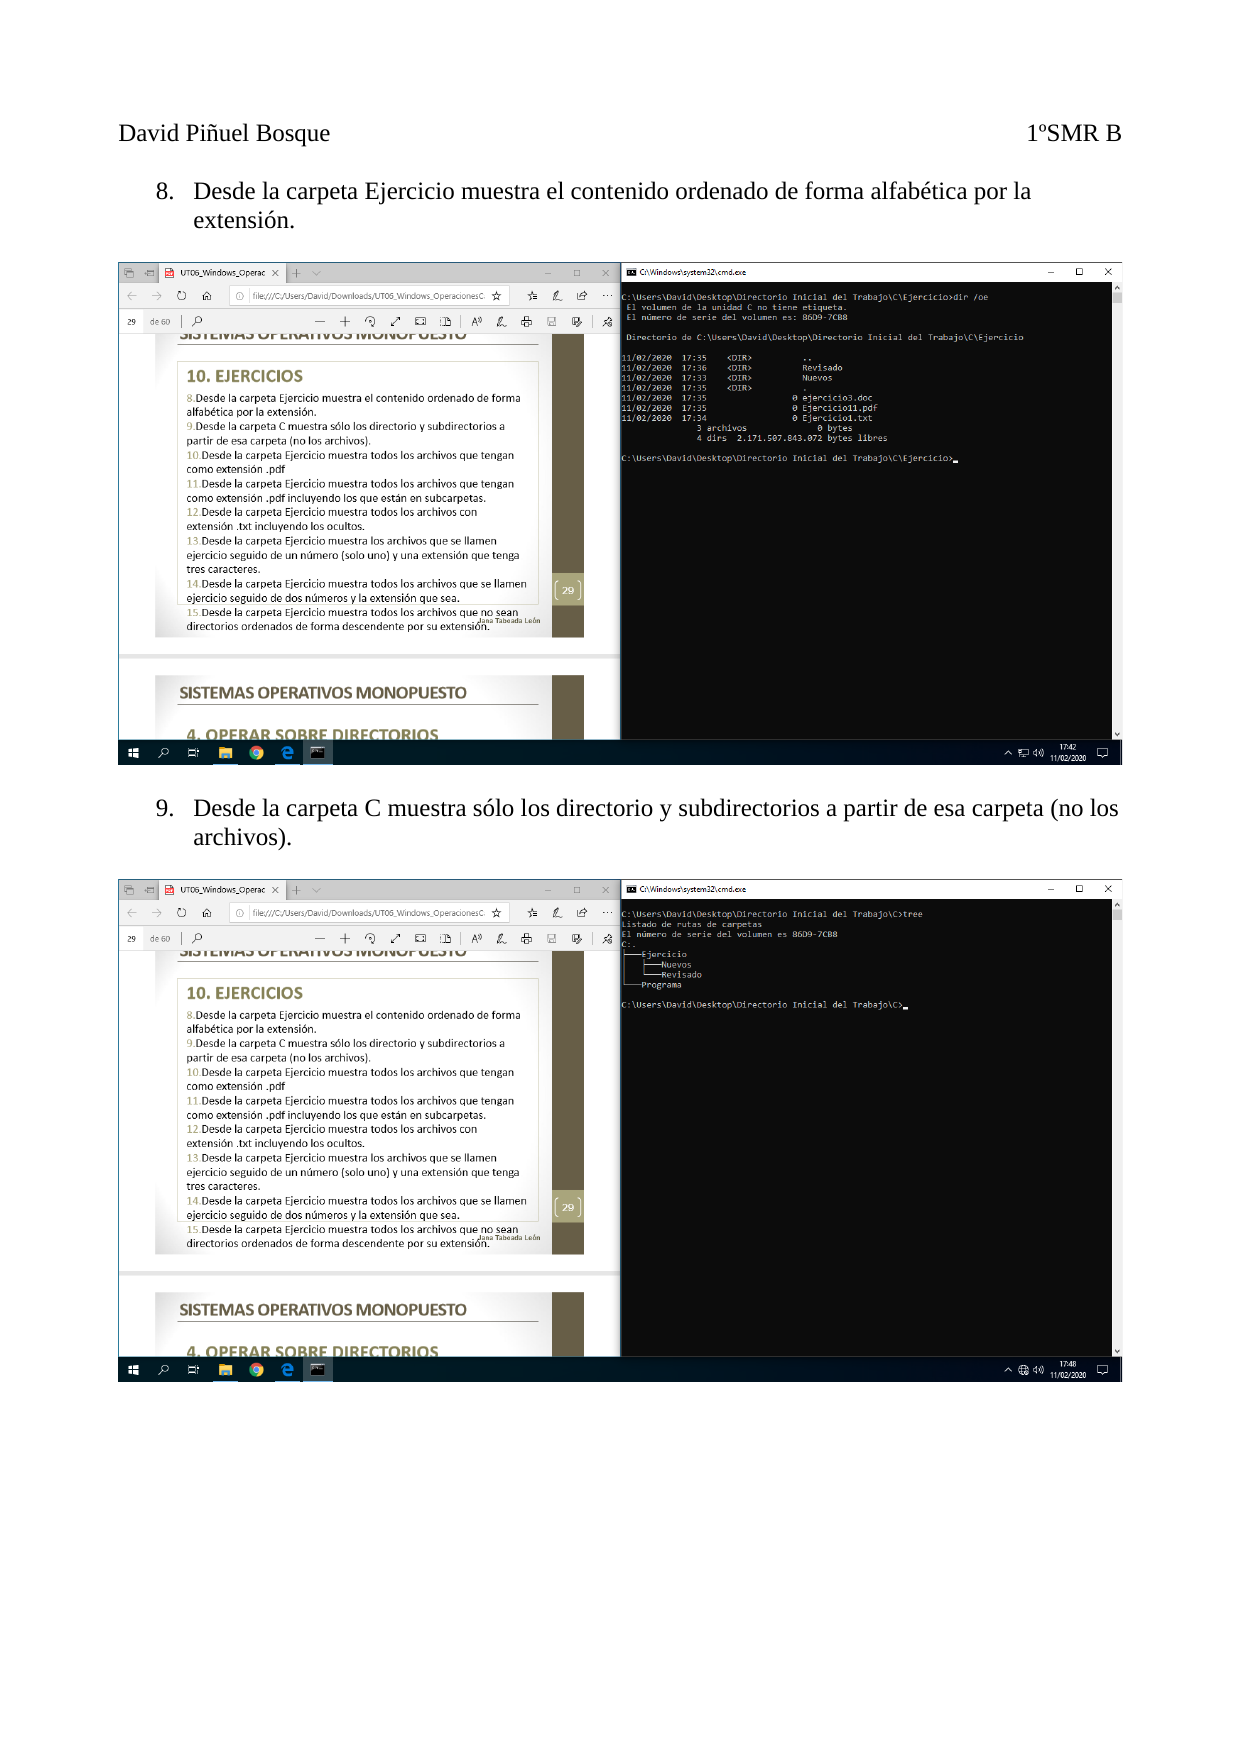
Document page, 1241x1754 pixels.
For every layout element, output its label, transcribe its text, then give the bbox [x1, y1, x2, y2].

picture [118, 262, 1123, 765]
list Desde la carpeta C muestra sólo los directorio y subdirectorios a partir de esa carpeta (no los archivos). [156, 793, 1122, 851]
list Desde la carpeta Ejercicio muestra el contenido ordenado de forma alfabética por la extensión. [156, 176, 1122, 234]
picture [118, 879, 1123, 1382]
